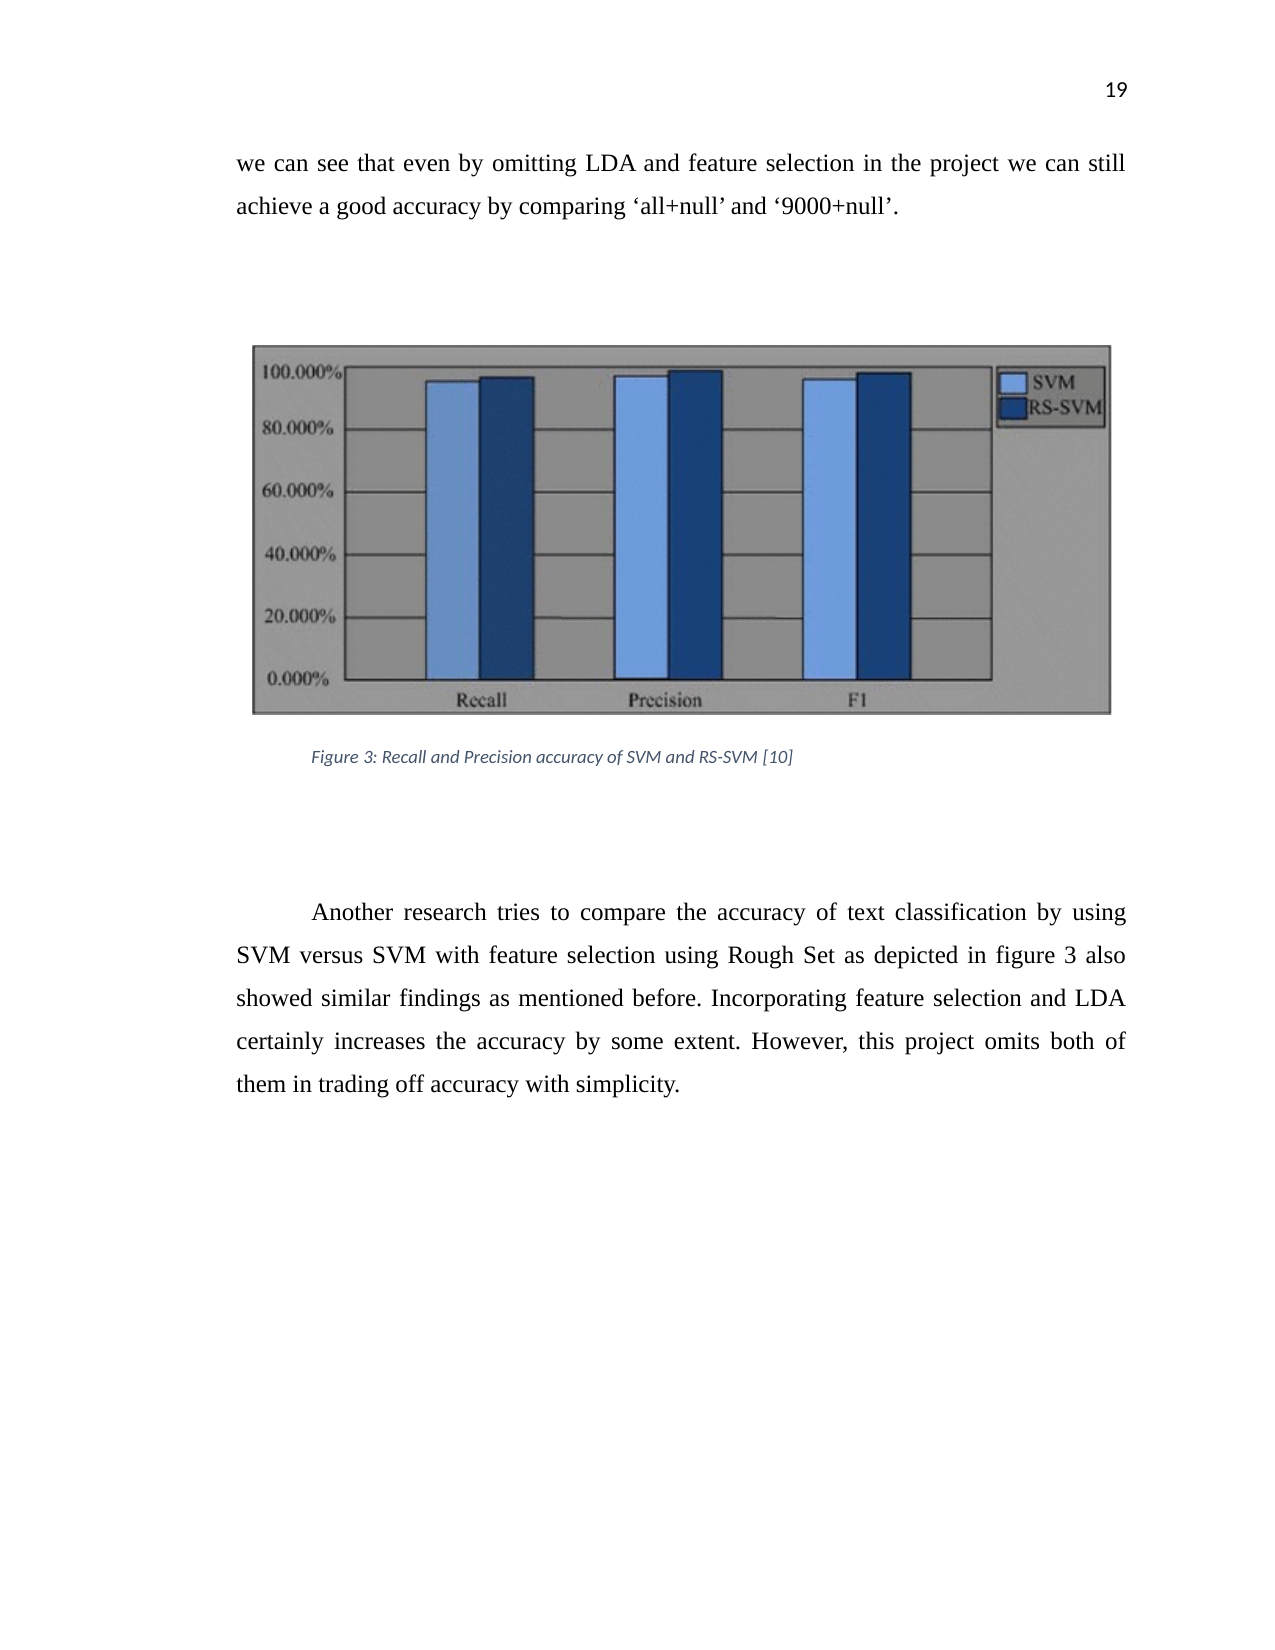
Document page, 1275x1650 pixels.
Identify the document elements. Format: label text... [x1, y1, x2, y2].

text Another research tries to compare the accuracy of text classification by using SVM versus SVM with feature selection using Rough Set as depicted in figure 3 also showed similar findings as mentioned before. Incorporating feature selection and LDA certainly increases the accuracy by some extent. However, this project omits both of them in trading off accuracy with simplicity. [236, 897, 1127, 1098]
text we can see that even by omitting LDA and feature selection in the project we can still achieve a good accuracy by comparing ‘all+null’ and ‘9000+null’. [236, 148, 1127, 219]
picture [252, 345, 1112, 715]
text Figure 3: Recall and Precision accuracy of SVM and RS-SVM [ CITATION Wan10 \l 1033 ] [236, 370, 1127, 768]
